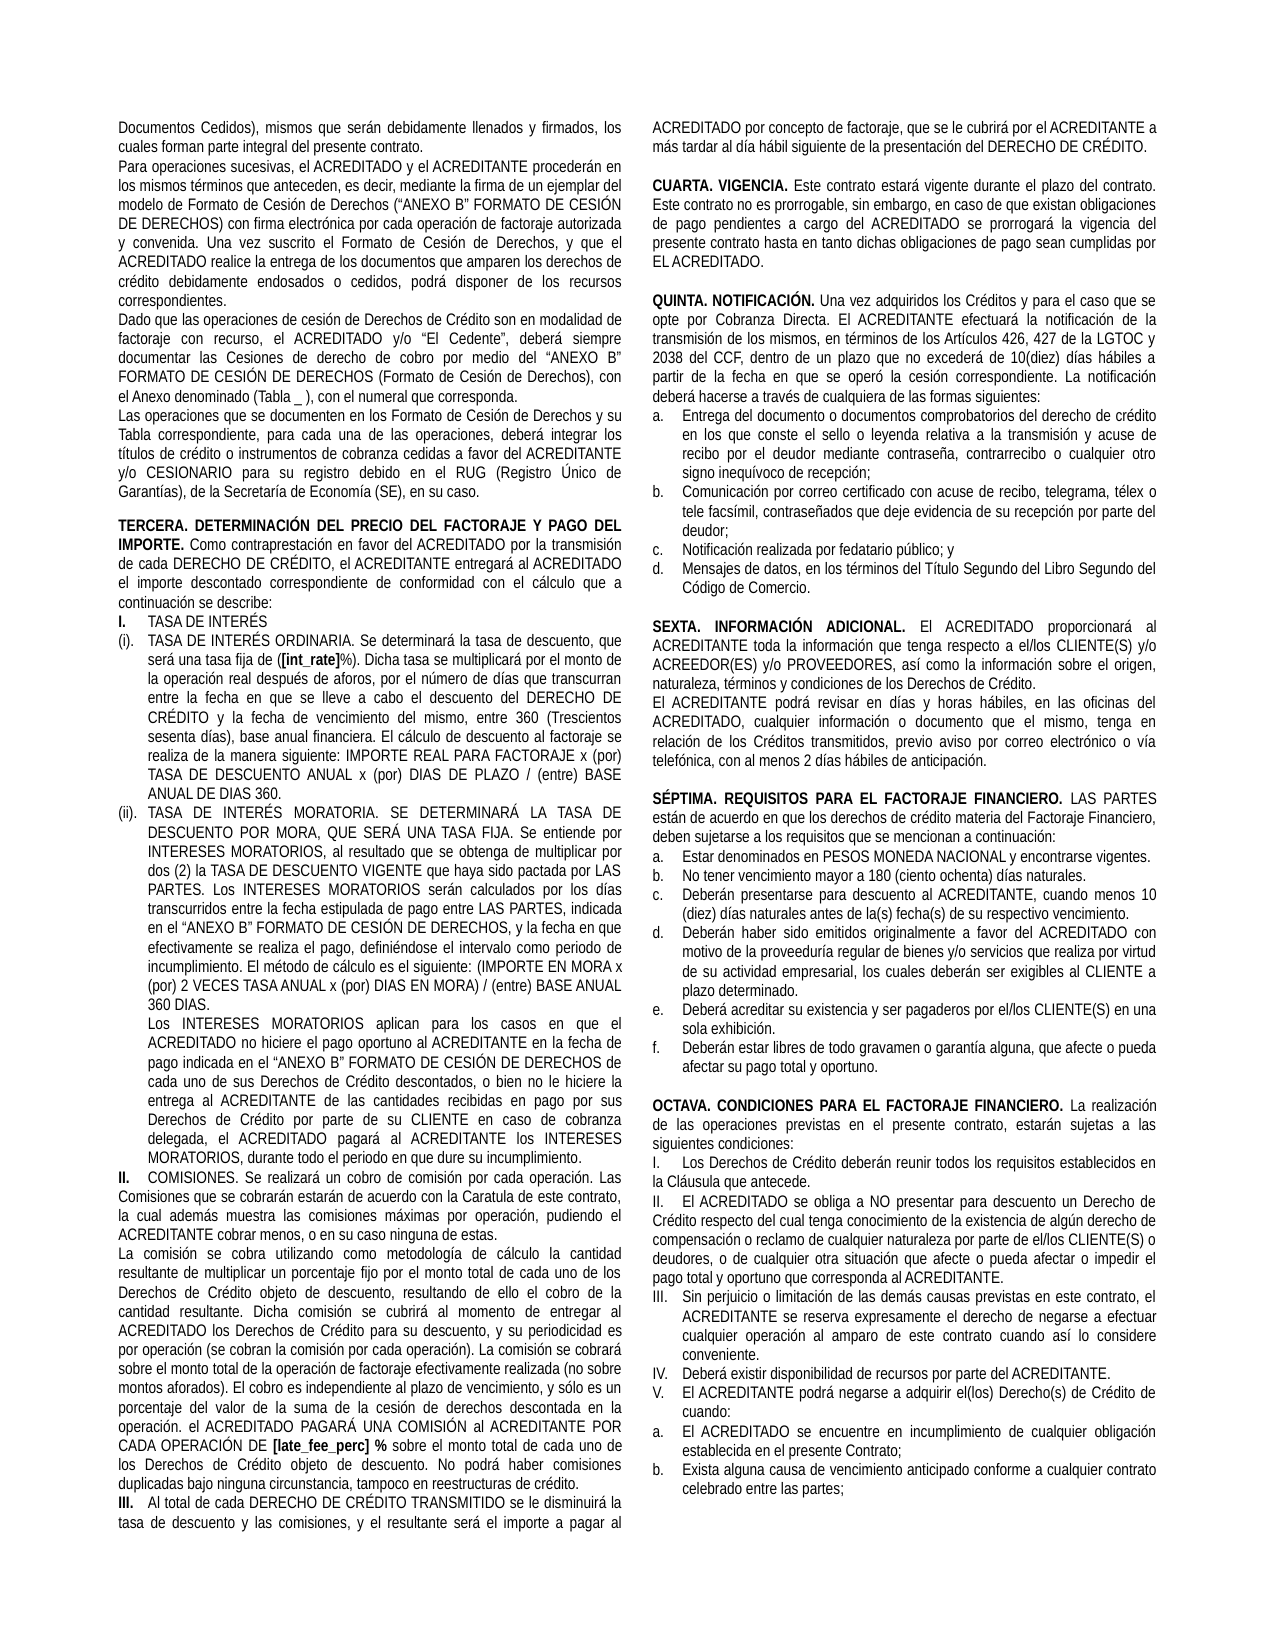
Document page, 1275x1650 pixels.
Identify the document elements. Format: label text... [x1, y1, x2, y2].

list COMISIONES. Se realizará un cobro de comisión por cada operación. Las Comisiones que se cobrarán estarán de acuerdo con la Caratula de este contrato, la cual además muestra las comisiones máximas por operación, pudiendo el ACREDITANTE cobrar menos, o en su caso ninguna de estas. [118, 1167, 622, 1244]
list El ACREDITANTE podrá negarse a adquirir el(los) Derecho(s) de Crédito de cuando: [652, 1383, 1157, 1421]
list Sin perjuicio o limitación de las demás causas previstas en este contrato, el ACREDITANTE se reserva expresamente el derecho de negarse a efectuar cualquier operación al amparo de este contrato cuando así lo considere conveniente. [652, 1287, 1157, 1364]
text CUARTA. VIGENCIA. Este contrato estará vigente durante el plazo del contrato. Este contrato no es prorrogable, sin embargo, en caso de que existan obligaciones de pago pendientes a cargo del ACREDITADO se prorrogará la vigencia del presente contrato hasta en tanto dichas obligaciones de pago sean cumplidas por EL ACREDITADO. [652, 176, 1157, 271]
list No tener vencimiento mayor a 180 (ciento ochenta) días naturales. [652, 866, 1157, 885]
list Deberán presentarse para descuento al ACREDITANTE, cuando menos 10 (diez) días naturales antes de la(s) fecha(s) de su respectivo vencimiento. [652, 885, 1157, 923]
text Dado que las operaciones de cesión de Derechos de Crédito son en modalidad de factoraje con recurso, el ACREDITADO y/o “El Cedente”, deberá siempre documentar las Cesiones de derecho de cobro por medio del “ANEXO B” FORMATO DE CESIÓN DE DERECHOS (Formato de Cesión de Derechos), con el Anexo denominado (Tabla _ ), con el numeral que corresponda. [118, 310, 622, 406]
list Deberá acreditar su existencia y ser pagaderos por el/los CLIENTE(S) en una sola exhibición. [652, 1000, 1157, 1038]
list Deberán estar libres de todo gravamen o garantía alguna, que afecte o pueda afectar su pago total y oportuno. [652, 1038, 1157, 1076]
list Estar denominados en PESOS MONEDA NACIONAL y encontrarse vigentes. [652, 846, 1157, 866]
list Los INTERESES MORATORIOS aplican para los casos en que el ACREDITADO no hiciere el pago oportuno al ACREDITANTE en la fecha de pago indicada en el “ANEXO B” FORMATO DE CESIÓN DE DERECHOS de cada uno de sus Derechos de Crédito descontados, o bien no le hiciere la entrega al ACREDITANTE de las cantidades recibidas en pago por sus Derechos de Crédito por parte de su CLIENTE en caso de cobranza delegada, el ACREDITADO pagará al ACREDITANTE los INTERESES MORATORIOS, durante todo el periodo en que dure su incumplimiento. [148, 1014, 622, 1167]
list Notificación realizada por fedatario público; y [652, 540, 1157, 559]
list TASA DE INTERÉS [118, 612, 622, 631]
text Las operaciones que se documenten en los Formato de Cesión de Derechos y su Tabla correspondiente, para cada una de las operaciones, deberá integrar los títulos de crédito o instrumentos de cobranza cedidas a favor del ACREDITANTE y/o CESIONARIO para su registro debido en el RUG (Registro Único de Garantías), de la Secretaría de Economía (SE), en su caso. [118, 406, 622, 501]
text OCTAVA. CONDICIONES PARA EL FACTORAJE FINANCIERO. La realización de las operaciones previstas en el presente contrato, estarán sujetas a las siguientes condiciones: [652, 1096, 1157, 1153]
text QUINTA. NOTIFICACIÓN. Una vez adquiridos los Créditos y para el caso que se opte por Cobranza Directa. El ACREDITANTE efectuará la notificación de la transmisión de los mismos, en términos de los Artículos 426, 427 de la LGTOC y 2038 del CCF, dentro de un plazo que no excederá de 10(diez) días hábiles a partir de la fecha en que se operó la cesión correspondiente. La notificación deberá hacerse a través de cualquiera de las formas siguientes: [652, 291, 1157, 406]
text Para operaciones sucesivas, el ACREDITADO y el ACREDITANTE procederán en los mismos términos que anteceden, es decir, mediante la firma de un ejemplar del modelo de Formato de Cesión de Derechos (“ANEXO B” FORMATO DE CESIÓN DE DERECHOS) con firma electrónica por cada operación de factoraje autorizada y convenida. Una vez suscrito el Formato de Cesión de Derechos, y que el ACREDITADO realice la entrega de los documentos que amparen los derechos de crédito debidamente endosados o cedidos, podrá disponer de los recursos correspondientes. [118, 156, 622, 310]
list TASA DE INTERÉS ORDINARIA. Se determinará la tasa de descuento, que será una tasa fija de ([int_rate]%). Dicha tasa se multiplicará por el monto de la operación real después de aforos, por el número de días que transcurran entre la fecha en que se lleve a cabo el descuento del DERECHO DE CRÉDITO y la fecha de vencimiento del mismo, entre 360 (Trescientos sesenta días), base anual financiera. El cálculo de descuento al factoraje se realiza de la manera siguiente: IMPORTE REAL PARA FACTORAJE x (por) TASA DE DESCUENTO ANUAL x (por) DIAS DE PLAZO / (entre) BASE ANUAL DE DIAS 360. [118, 631, 622, 803]
list ACREDITADO por concepto de factoraje, que se le cubrirá por el ACREDITANTE a más tardar al día hábil siguiente de la presentación del DERECHO DE CRÉDITO. [652, 118, 1157, 156]
text Documentos Cedidos), mismos que serán debidamente llenados y firmados, los cuales forman parte integral del presente contrato. [118, 118, 622, 156]
list Deberán haber sido emitidos originalmente a favor del ACREDITADO con motivo de la proveeduría regular de bienes y/o servicios que realiza por virtud de su actividad empresarial, los cuales deberán ser exigibles al CLIENTE a plazo determinado. [652, 923, 1157, 1000]
list Deberá existir disponibilidad de recursos por parte del ACREDITANTE. [652, 1364, 1157, 1383]
text SEXTA. INFORMACIÓN ADICIONAL. El ACREDITADO proporcionará al ACREDITANTE toda la información que tenga respecto a el/los CLIENTE(S) y/o ACREEDOR(ES) y/o PROVEEDORES, así como la información sobre el origen, naturaleza, términos y condiciones de los Derechos de Crédito. [652, 616, 1157, 693]
text TERCERA. DETERMINACIÓN DEL PRECIO DEL FACTORAJE Y PAGO DEL IMPORTE. Como contraprestación en favor del ACREDITADO por la transmisión de cada DERECHO DE CRÉDITO, el ACREDITANTE entregará al ACREDITADO el importe descontado correspondiente de conformidad con el cálculo que a continuación se describe: [118, 516, 622, 612]
text SÉPTIMA. REQUISITOS PARA EL FACTORAJE FINANCIERO. LAS PARTES están de acuerdo en que los derechos de crédito materia del Factoraje Financiero, deben sujetarse a los requisitos que se mencionan a continuación: [652, 789, 1157, 846]
list TASA DE INTERÉS MORATORIA. SE DETERMINARÁ LA TASA DE DESCUENTO POR MORA, QUE SERÁ UNA TASA FIJA. Se entiende por INTERESES MORATORIOS, al resultado que se obtenga de multiplicar por dos (2) la TASA DE DESCUENTO VIGENTE que haya sido pactada por LAS PARTES. Los INTERESES MORATORIOS serán calculados por los días transcurridos entre la fecha estipulada de pago entre LAS PARTES, indicada en el “ANEXO B” FORMATO DE CESIÓN DE DERECHOS, y la fecha en que efectivamente se realiza el pago, definiéndose el intervalo como periodo de incumplimiento. El método de cálculo es el siguiente: (IMPORTE EN MORA x (por) 2 VECES TASA ANUAL x (por) DIAS EN MORA) / (entre) BASE ANUAL 360 DIAS. [118, 803, 622, 1014]
text El ACREDITANTE podrá revisar en días y horas hábiles, en las oficinas del ACREDITADO, cualquier información o documento que el mismo, tenga en relación de los Créditos transmitidos, previo aviso por correo electrónico o vía telefónica, con al menos 2 días hábiles de anticipación. [652, 693, 1157, 770]
list Exista alguna causa de vencimiento anticipado conforme a cualquier contrato celebrado entre las partes; [652, 1460, 1157, 1498]
list El ACREDITADO se encuentre en incumplimiento de cualquier obligación establecida en el presente Contrato; [652, 1421, 1157, 1460]
list Los Derechos de Crédito deberán reunir todos los requisitos establecidos en la Cláusula que antecede. [652, 1153, 1157, 1191]
list El ACREDITADO se obliga a NO presentar para descuento un Derecho de Crédito respecto del cual tenga conocimiento de la existencia de algún derecho de compensación o reclamo de cualquier naturaleza por parte de el/los CLIENTE(S) o deudores, o de cualquier otra situación que afecte o pueda afectar o impedir el pago total y oportuno que corresponda al ACREDITANTE. [652, 1191, 1157, 1287]
text La comisión se cobra utilizando como metodología de cálculo la cantidad resultante de multiplicar un porcentaje fijo por el monto total de cada uno de los Derechos de Crédito objeto de descuento, resultando de ello el cobro de la cantidad resultante. Dicha comisión se cubrirá al momento de entregar al ACREDITADO los Derechos de Crédito para su descuento, y su periodicidad es por operación (se cobran la comisión por cada operación). La comisión se cobrará sobre el monto total de la operación de factoraje efectivamente realizada (no sobre montos aforados). El cobro es independiente al plazo de vencimiento, y sólo es un porcentaje del valor de la suma de la cesión de derechos descontada en la operación. el ACREDITADO PAGARÁ UNA COMISIÓN al ACREDITANTE POR CADA OPERACIÓN DE [late_fee_perc] % sobre el monto total de cada uno de los Derechos de Crédito objeto de descuento. No podrá haber comisiones duplicadas bajo ninguna circunstancia, tampoco en reestructuras de crédito. [118, 1244, 622, 1493]
list Al total de cada DERECHO DE CRÉDITO TRANSMITIDO se le disminuirá la tasa de descuento y las comisiones, y el resultante será el importe a pagar al [118, 1493, 622, 1532]
list Entrega del documento o documentos comprobatorios del derecho de crédito en los que conste el sello o leyenda relativa a la transmisión y acuse de recibo por el deudor mediante contraseña, contrarrecibo o cualquier otro signo inequívoco de recepción; [652, 406, 1157, 482]
list Mensajes de datos, en los términos del Título Segundo del Libro Segundo del Código de Comercio. [652, 559, 1157, 597]
list Comunicación por correo certificado con acuse de recibo, telegrama, télex o tele facsímil, contraseñados que deje evidencia de su recepción por parte del deudor; [652, 482, 1157, 540]
